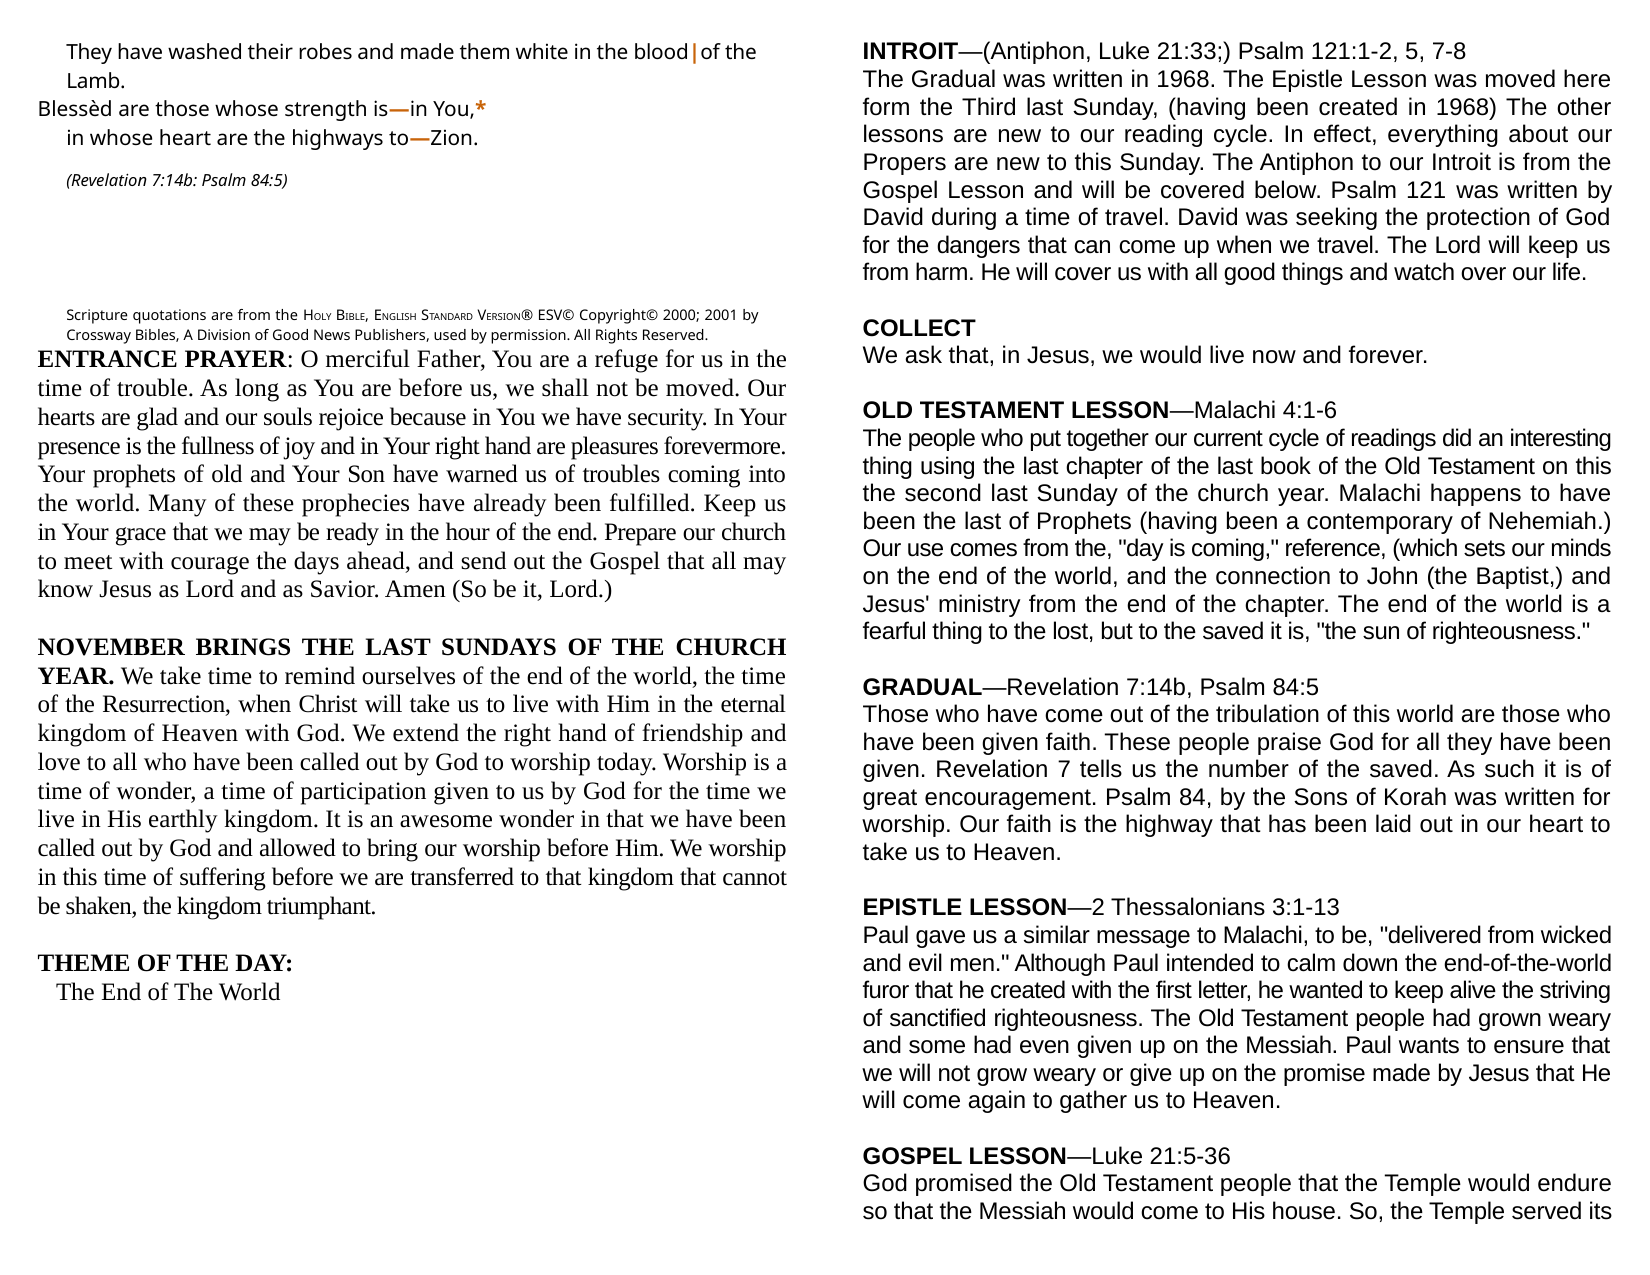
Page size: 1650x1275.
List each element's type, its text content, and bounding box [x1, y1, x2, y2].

text GOSPEL LESSON—Luke 21:5-36 [862, 1142, 1612, 1169]
text INTROIT—(Antiphon, Luke 21:33;) Psalm 121:1-2, 5, 7-8 [862, 37, 1612, 65]
text We ask that, in Jesus, we would live now and forever. [862, 341, 1612, 369]
text THEME OF THE DAY: [37, 948, 787, 977]
text Scripture quotations are from the Holy Bible, English Standard Version® ESV© Copyright© 2000; 2001 by Crossway Bibles, A Division of Good News Publishers, used by permission. All Rights Reserved. [66, 305, 759, 344]
text EPISTLE LESSON—2 Thessalonians 3:1-13 [862, 893, 1612, 921]
text OLD TESTAMENT LESSON—Malachi 4:1-6 [862, 396, 1612, 424]
text in whose heart are the highways to—Zion. [66, 123, 787, 151]
text They have washed their robes and made them white in the blood|of the Lamb. [66, 37, 787, 94]
text Paul gave us a similar message to Malachi, to be, "delivered from wicked and evil men." Although Paul intended to calm down the end-of-the-world furor that he created with the first letter, he wanted to keep alive the striving of sanctified righteousness. The Old Testament people had grown weary and some had even given up on the Messiah. Paul wants to ensure that we will not grow weary or give up on the promise made by Jesus that He will come again to gather us to Heaven. [862, 921, 1612, 1114]
text The Gradual was written in 1968. The Epistle Lesson was moved here form the Third last Sunday, (having been created in 1968) The other lessons are new to our reading cycle. In effect, everything about our Propers are new to this Sunday. The Antiphon to our Introit is from the Gospel Lesson and will be covered below. Psalm 121 was written by David during a time of travel. David was seeking the protection of God for the dangers that can come up when we travel. The Lord will keep us from harm. He will cover us with all good things and watch over our life. [862, 65, 1612, 286]
text COLLECT [862, 313, 1612, 341]
text (Revelation 7:14b: Psalm 84:5) [66, 168, 787, 191]
text God promised the Old Testament people that the Temple would endure so that the Messiah would come to His house. So, the Temple served its [862, 1169, 1612, 1224]
text ENTRANCE PRAYER: O merciful Father, You are a refuge for us in the time of trouble. As long as You are before us, we shall not be moved. Our hearts are glad and our souls rejoice because in You we have security. In Your presence is the fullness of joy and in Your right hand are pleasures forevermore. Your prophets of old and Your Son have warned us of troubles coming into the world. Many of these prophecies have already been fulfilled. Keep us in Your grace that we may be ready in the hour of the end. Prepare our church to meet with courage the days ahead, and send out the Gospel that all may know Jesus as Lord and as Savior. Amen (So be it, Lord.) [37, 344, 787, 603]
text GRADUAL—Revelation 7:14b, Psalm 84:5 [862, 672, 1612, 700]
text NOVEMBER BRINGS THE LAST SUNDAYS OF THE CHURCH YEAR. We take time to remind ourselves of the end of the world, the time of the Resurrection, when Christ will take us to live with Him in the eternal kingdom of Heaven with God. We extend the right hand of friendship and love to all who have been called out by God to worship today. Worship is a time of wonder, a time of participation given to us by God for the time we live in His earthly kingdom. It is an awesome wonder in that we have been called out by God and allowed to bring our worship before Him. We worship in this time of suffering before we are transferred to that kingdom that cannot be shaken, the kingdom triumphant. [37, 632, 787, 919]
text Those who have come out of the tribulation of this world are those who have been given faith. These people praise God for all they have been given. Revelation 7 tells us the number of the saved. As such it is of great encouragement. Psalm 84, by the Sons of Korah was written for worship. Our faith is the highway that has been laid out in our heart to take us to Heaven. [862, 700, 1612, 866]
text Blessèd are those whose strength is—in You,* [37, 94, 787, 123]
text The people who put together our current cycle of readings did an interesting thing using the last chapter of the last book of the Old Testament on this the second last Sunday of the church year. Malachi happens to have been the last of Prophets (having been a contemporary of Nehemiah.) Our use comes from the, "day is coming," reference, (which sets our minds on the end of the world, and the connection to John (the Baptist,) and Jesus' ministry from the end of the chapter. The end of the world is a fearful thing to the lost, but to the saved it is, "the sun of righteousness." [862, 424, 1612, 645]
text The End of The World [37, 977, 787, 1006]
